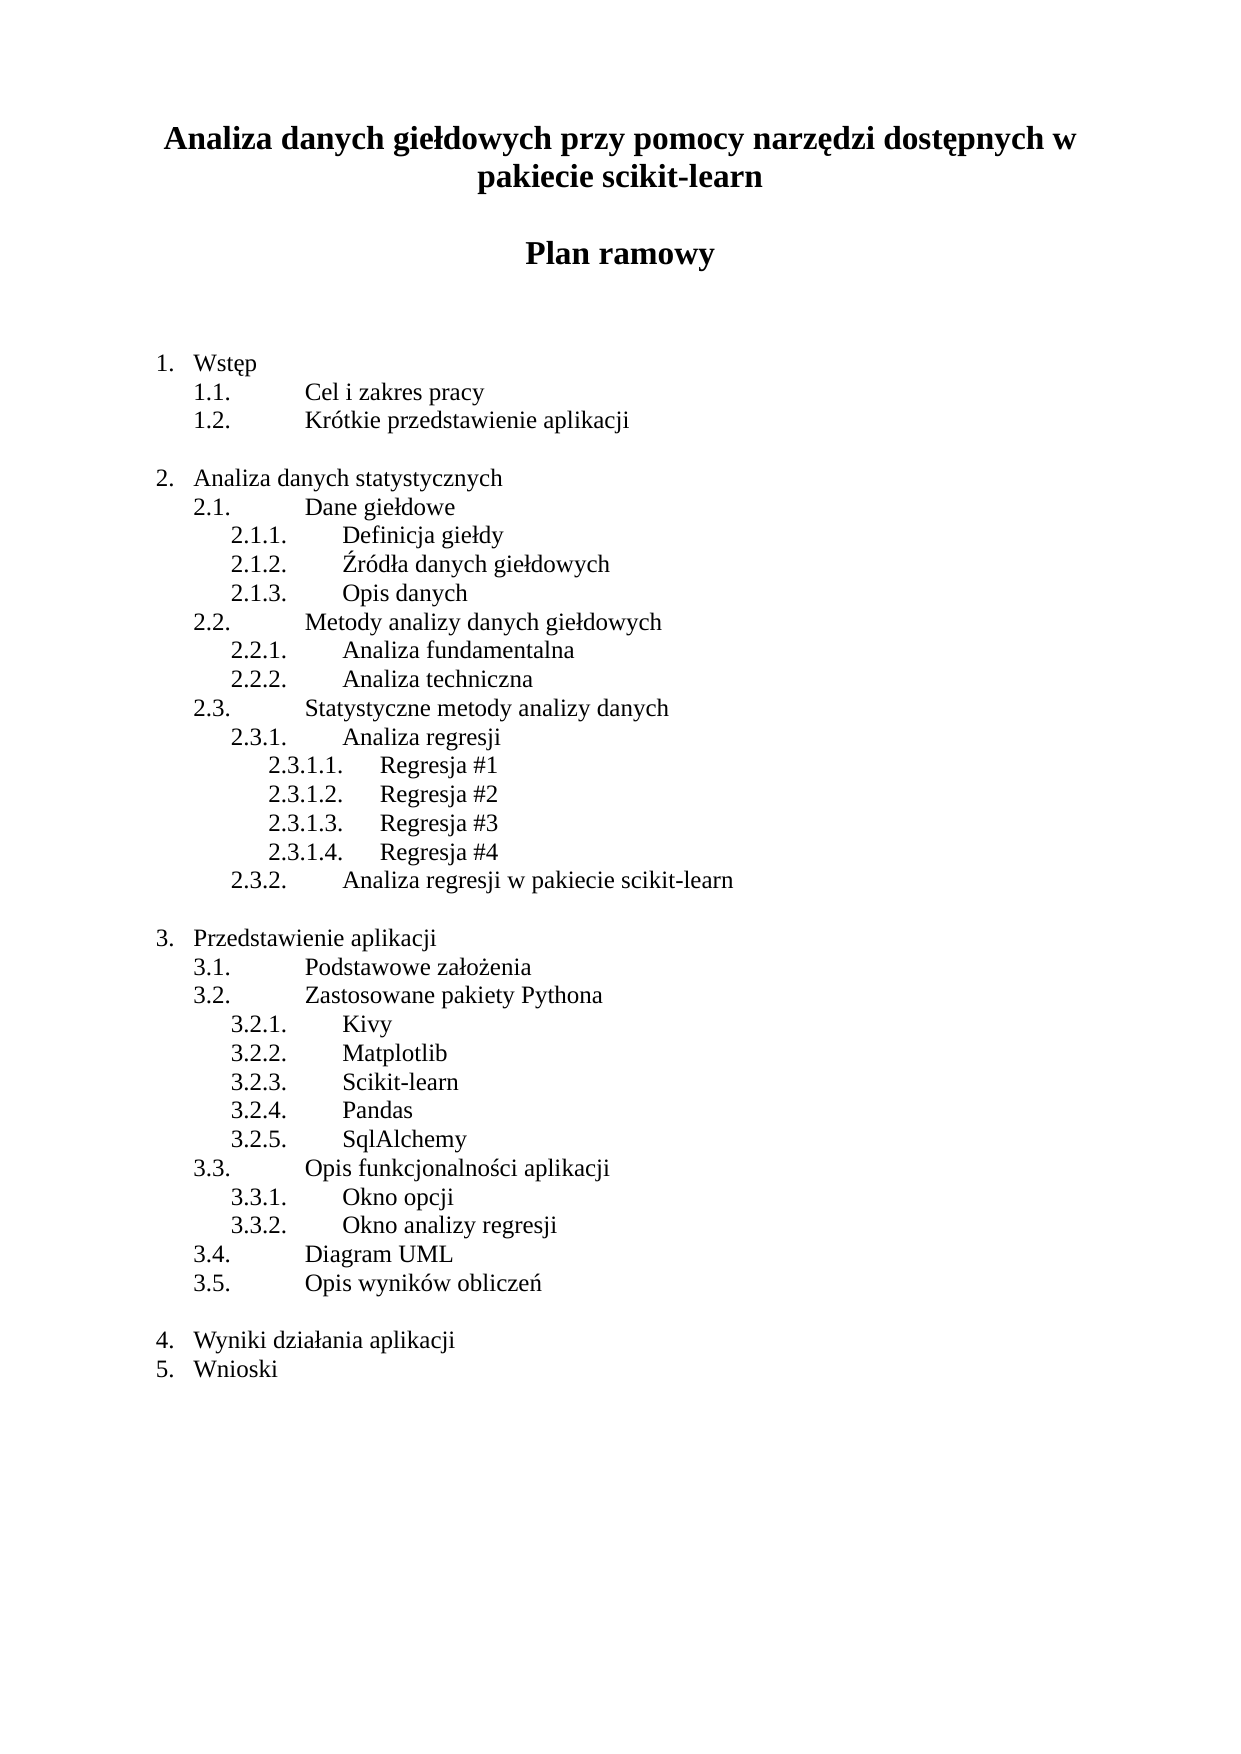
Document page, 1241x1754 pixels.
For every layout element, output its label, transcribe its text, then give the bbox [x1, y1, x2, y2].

list Przedstawienie aplikacji [156, 923, 1122, 952]
list Wyniki działania aplikacji [156, 1326, 1122, 1354]
list Regresja #2 [268, 779, 1122, 808]
list Analiza techniczna [231, 664, 1122, 693]
list Scikit-learn [231, 1067, 1122, 1096]
list Okno analizy regresji [231, 1211, 1122, 1239]
list Źródła danych giełdowych [231, 549, 1122, 578]
list Analiza regresji [231, 722, 1122, 751]
list Opis danych [231, 578, 1122, 607]
list Regresja #1 [268, 751, 1122, 779]
list Regresja #4 [268, 837, 1122, 866]
list Wstęp [156, 348, 1122, 377]
list Analiza fundamentalna [231, 636, 1122, 664]
list Definicja giełdy [231, 521, 1122, 549]
list Podstawowe założenia [193, 952, 1122, 981]
list Krótkie przedstawienie aplikacji [193, 406, 1122, 434]
list Analiza danych statystycznych [156, 463, 1122, 492]
list Dane giełdowe [193, 492, 1122, 521]
list Wnioski [156, 1354, 1122, 1383]
list SqlAlchemy [231, 1124, 1122, 1153]
list Opis funkcjonalności aplikacji [193, 1153, 1122, 1182]
list Matplotlib [231, 1038, 1122, 1067]
text Plan ramowy [118, 233, 1122, 271]
list Cel i zakres pracy [193, 377, 1122, 406]
list Okno opcji [231, 1182, 1122, 1211]
list Opis wyników obliczeń [193, 1268, 1122, 1297]
list Zastosowane pakiety Pythona [193, 981, 1122, 1009]
text Analiza danych giełdowych przy pomocy narzędzi dostępnych w pakiecie scikit-learn [118, 118, 1122, 195]
list Kivy [231, 1009, 1122, 1038]
list Diagram UML [193, 1239, 1122, 1268]
list Statystyczne metody analizy danych [193, 693, 1122, 722]
list Metody analizy danych giełdowych [193, 607, 1122, 636]
list Pandas [231, 1096, 1122, 1124]
list Regresja #3 [268, 808, 1122, 837]
list Analiza regresji w pakiecie scikit-learn [231, 866, 1122, 894]
